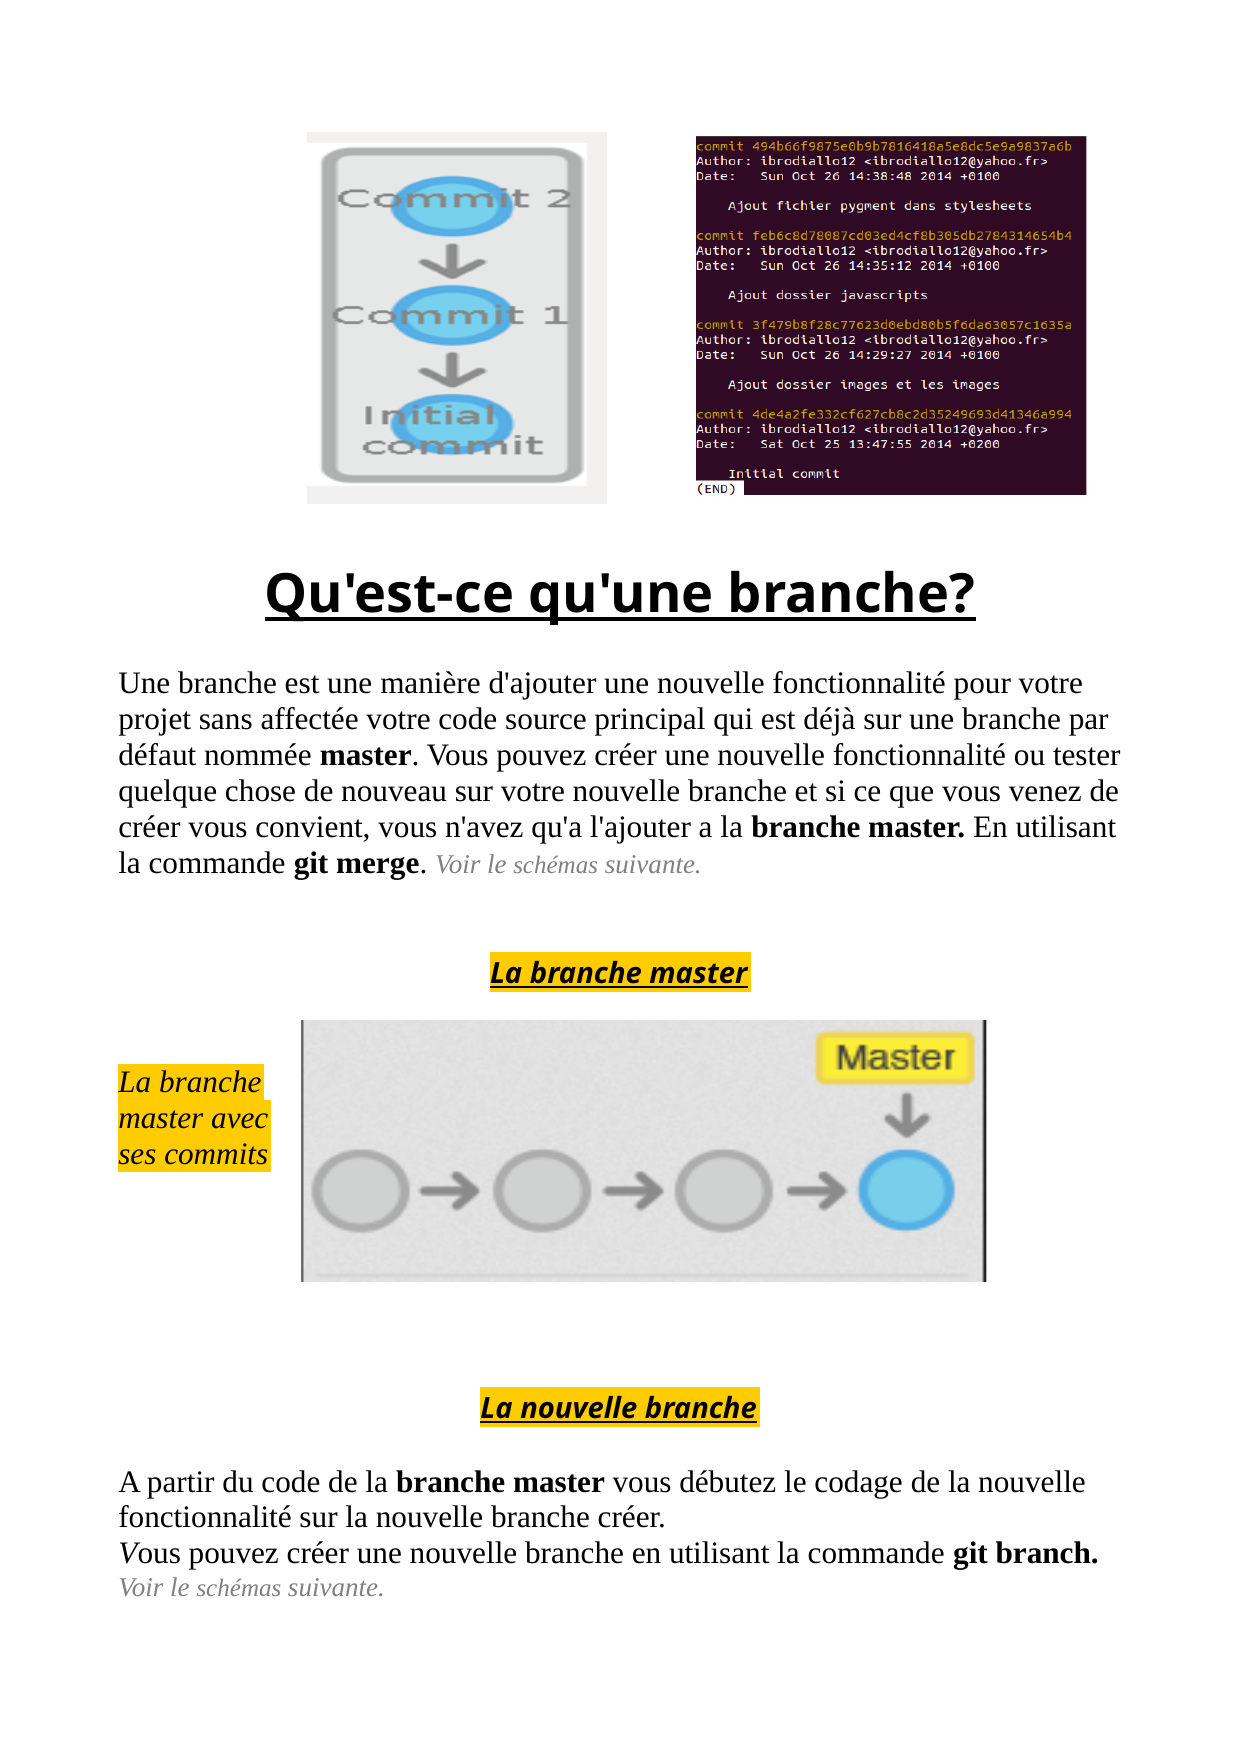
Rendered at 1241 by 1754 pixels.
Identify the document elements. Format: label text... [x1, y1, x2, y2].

text La branche master [118, 952, 1122, 992]
text Vous pouvez créer une nouvelle branche en utilisant la commande git branch. Voir le schémas suivante. [118, 1535, 1122, 1602]
picture [696, 136, 1087, 495]
text A partir du code de la branche master vous débutez le codage de la nouvelle fonctionnalité sur la nouvelle branche créer. [118, 1463, 1122, 1535]
text La branche master avec ses commits [118, 1028, 301, 1172]
picture [301, 1020, 987, 1282]
text Qu'est-ce qu'une branche? [118, 407, 1122, 629]
picture [306, 132, 607, 504]
text La nouvelle branche [118, 1387, 1122, 1427]
text Une branche est une manière d'ajouter une nouvelle fonctionnalité pour votre projet sans affectée votre code source principal qui est déjà sur une branche par défaut nommée master. Vous pouvez créer une nouvelle fonctionnalité ou tester quelque chose de nouveau sur votre nouvelle branche et si ce que vous venez de créer vous convient, vous n'avez qu'a l'ajouter a la branche master. En utilisant la commande git merge. Voir le schémas suivante. [118, 665, 1122, 880]
text [987, 1028, 1122, 1172]
